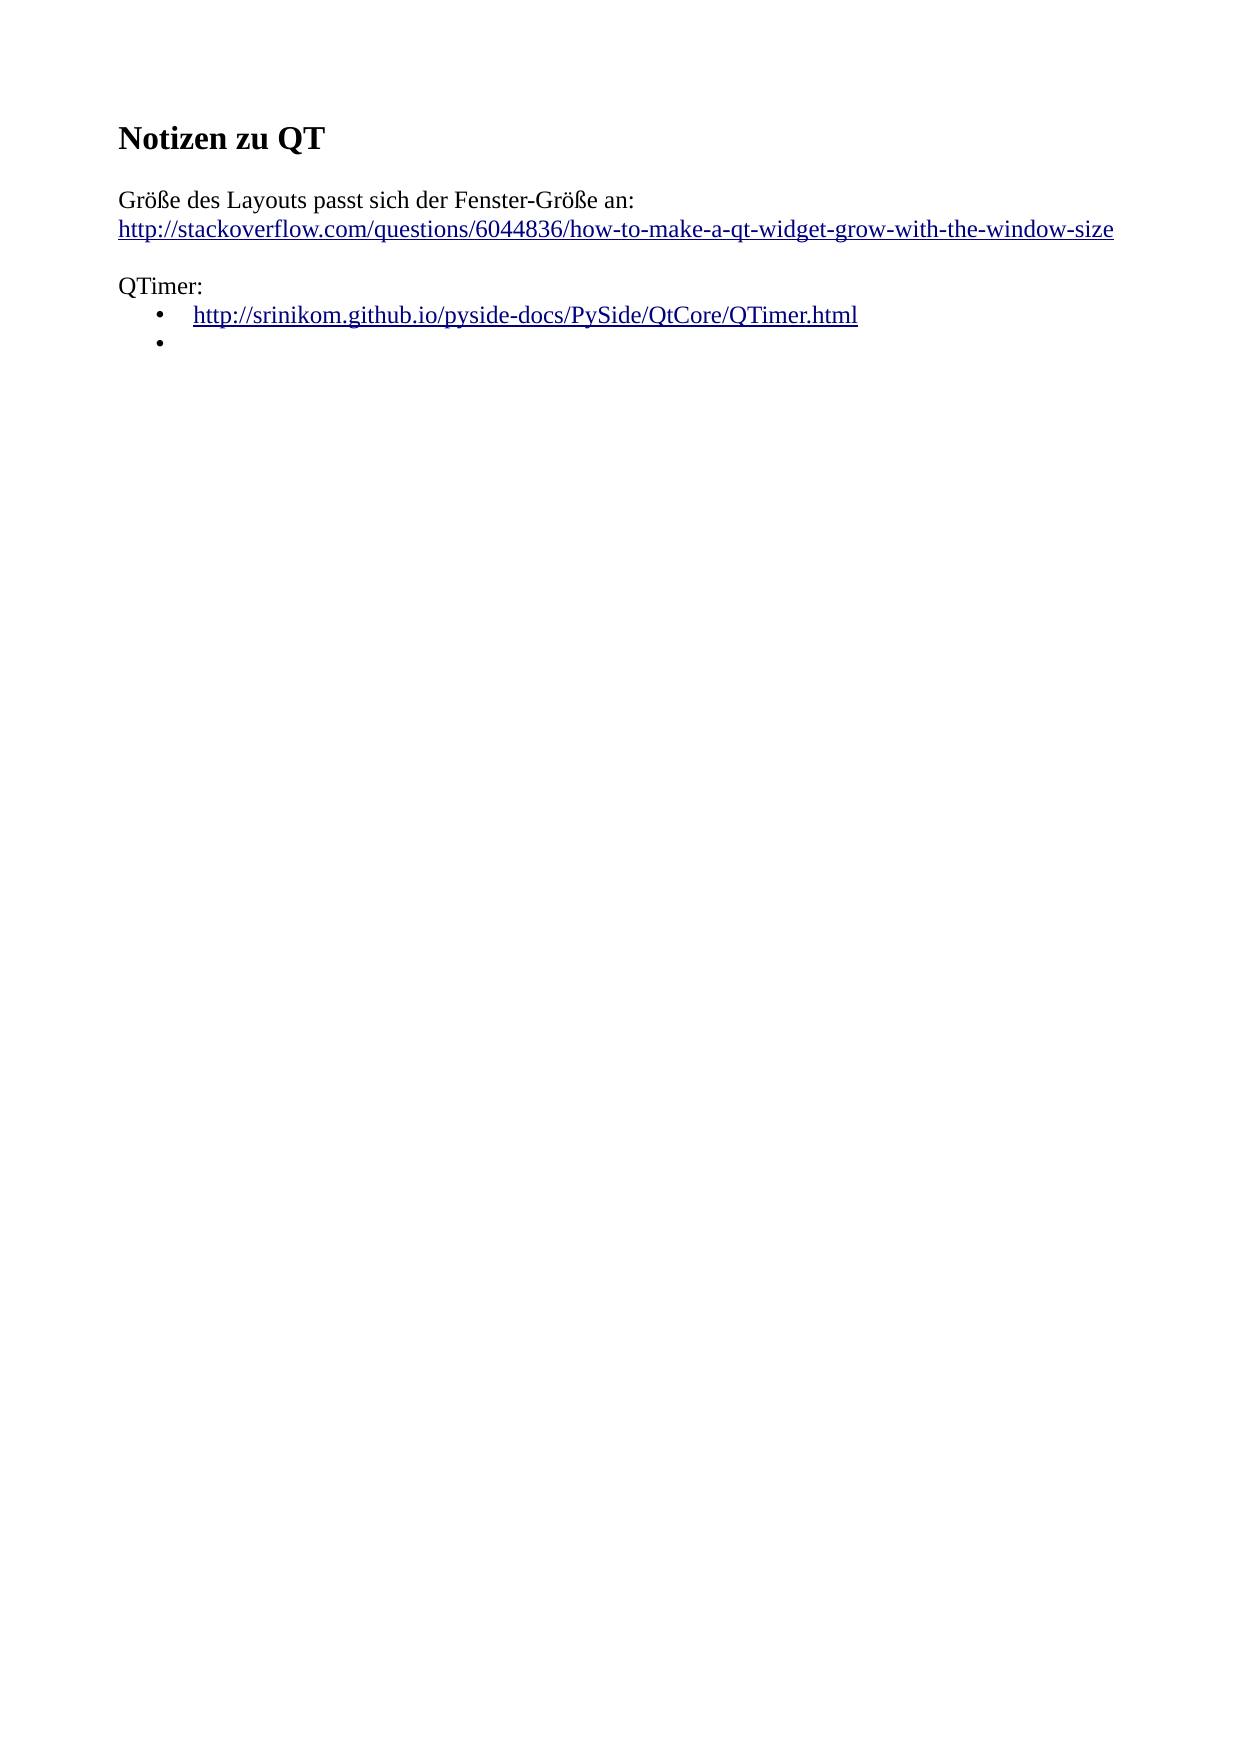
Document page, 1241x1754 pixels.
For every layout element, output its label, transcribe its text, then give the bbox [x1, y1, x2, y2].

list http://srinikom.github.io/pyside-docs/PySide/QtCore/QTimer.html [156, 300, 1122, 329]
text QTimer: [118, 271, 1122, 300]
text http://stackoverflow.com/questions/6044836/how-to-make-a-qt-widget-grow-with-the-window-size [118, 214, 1122, 243]
text Größe des Layouts passt sich der Fenster-Größe an: [118, 185, 1122, 214]
text Notizen zu QT [118, 118, 1122, 156]
